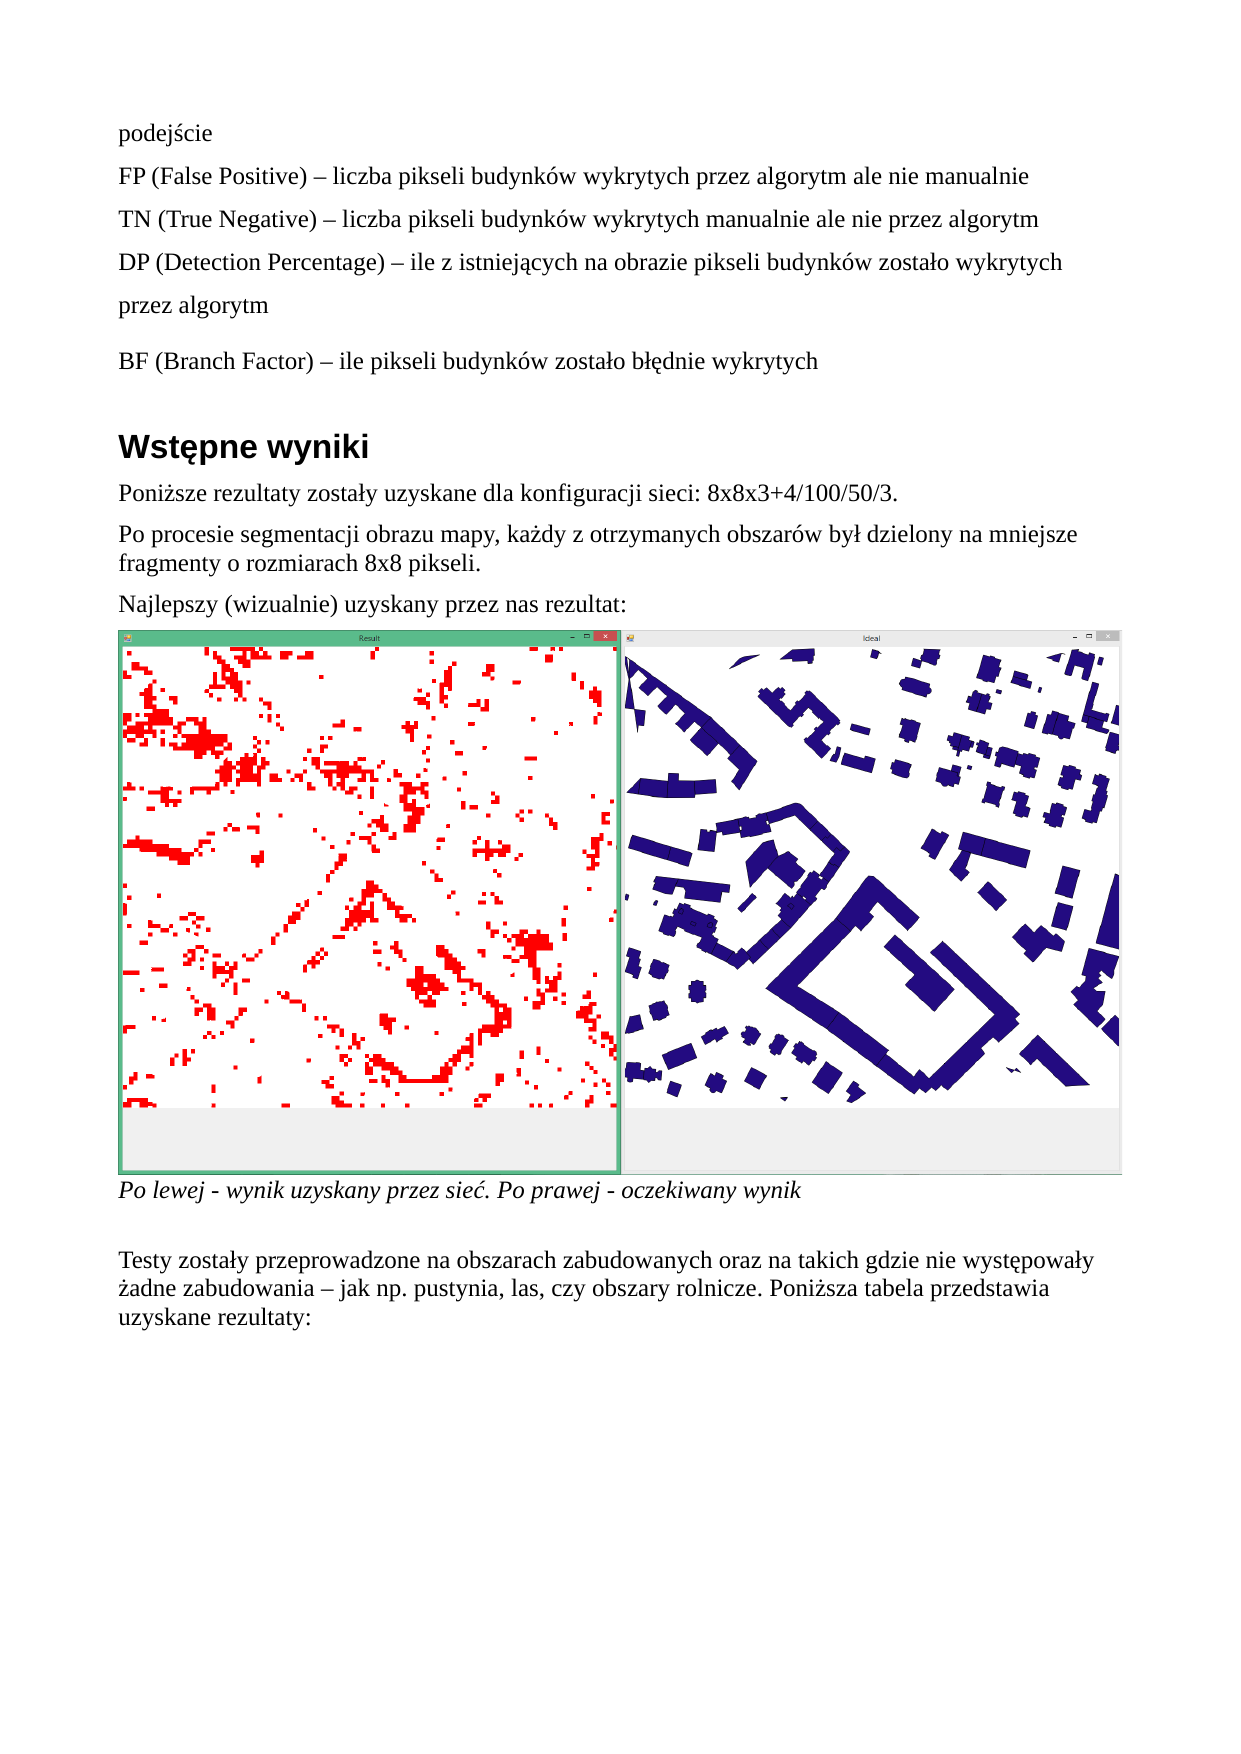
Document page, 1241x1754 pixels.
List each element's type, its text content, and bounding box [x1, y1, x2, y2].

text Po lewej - wynik uzyskany przez sieć. Po prawej - oczekiwany wynik [118, 1175, 1122, 1203]
picture [118, 630, 1123, 1175]
text Poniższe rezultaty zostały uzyskane dla konfiguracji sieci: 8x8x3+4/100/50/3. [118, 478, 1122, 507]
text Po procesie segmentacji obrazu mapy, każdy z otrzymanych obszarów był dzielony na mniejsze fragmenty o rozmiarach 8x8 pikseli. [118, 519, 1122, 577]
text Testy zostały przeprowadzone na obszarach zabudowanych oraz na takich gdzie nie występowały żadne zabudowania – jak np. pustynia, las, czy obszary rolnicze. Poniższa tabela przedstawia uzyskane rezultaty: [118, 1245, 1122, 1331]
text Najlepszy (wizualnie) uzyskany przez nas rezultat: [118, 589, 1122, 618]
text BF (Branch Factor) – ile pikseli budynków zostało błędnie wykrytych [118, 346, 1122, 375]
subtitle Wstępne wyniki [118, 427, 1122, 466]
text podejście FP (False Positive) – liczba pikseli budynków wykrytych przez algorytm ale nie manualnie TN (True Negative) – liczba pikseli budynków wykrytych manualnie ale nie przez algorytm DP (Detection Percentage) – ile z istniejących na obrazie pikseli budynków zostało wykrytych przez algorytm [118, 118, 1122, 319]
